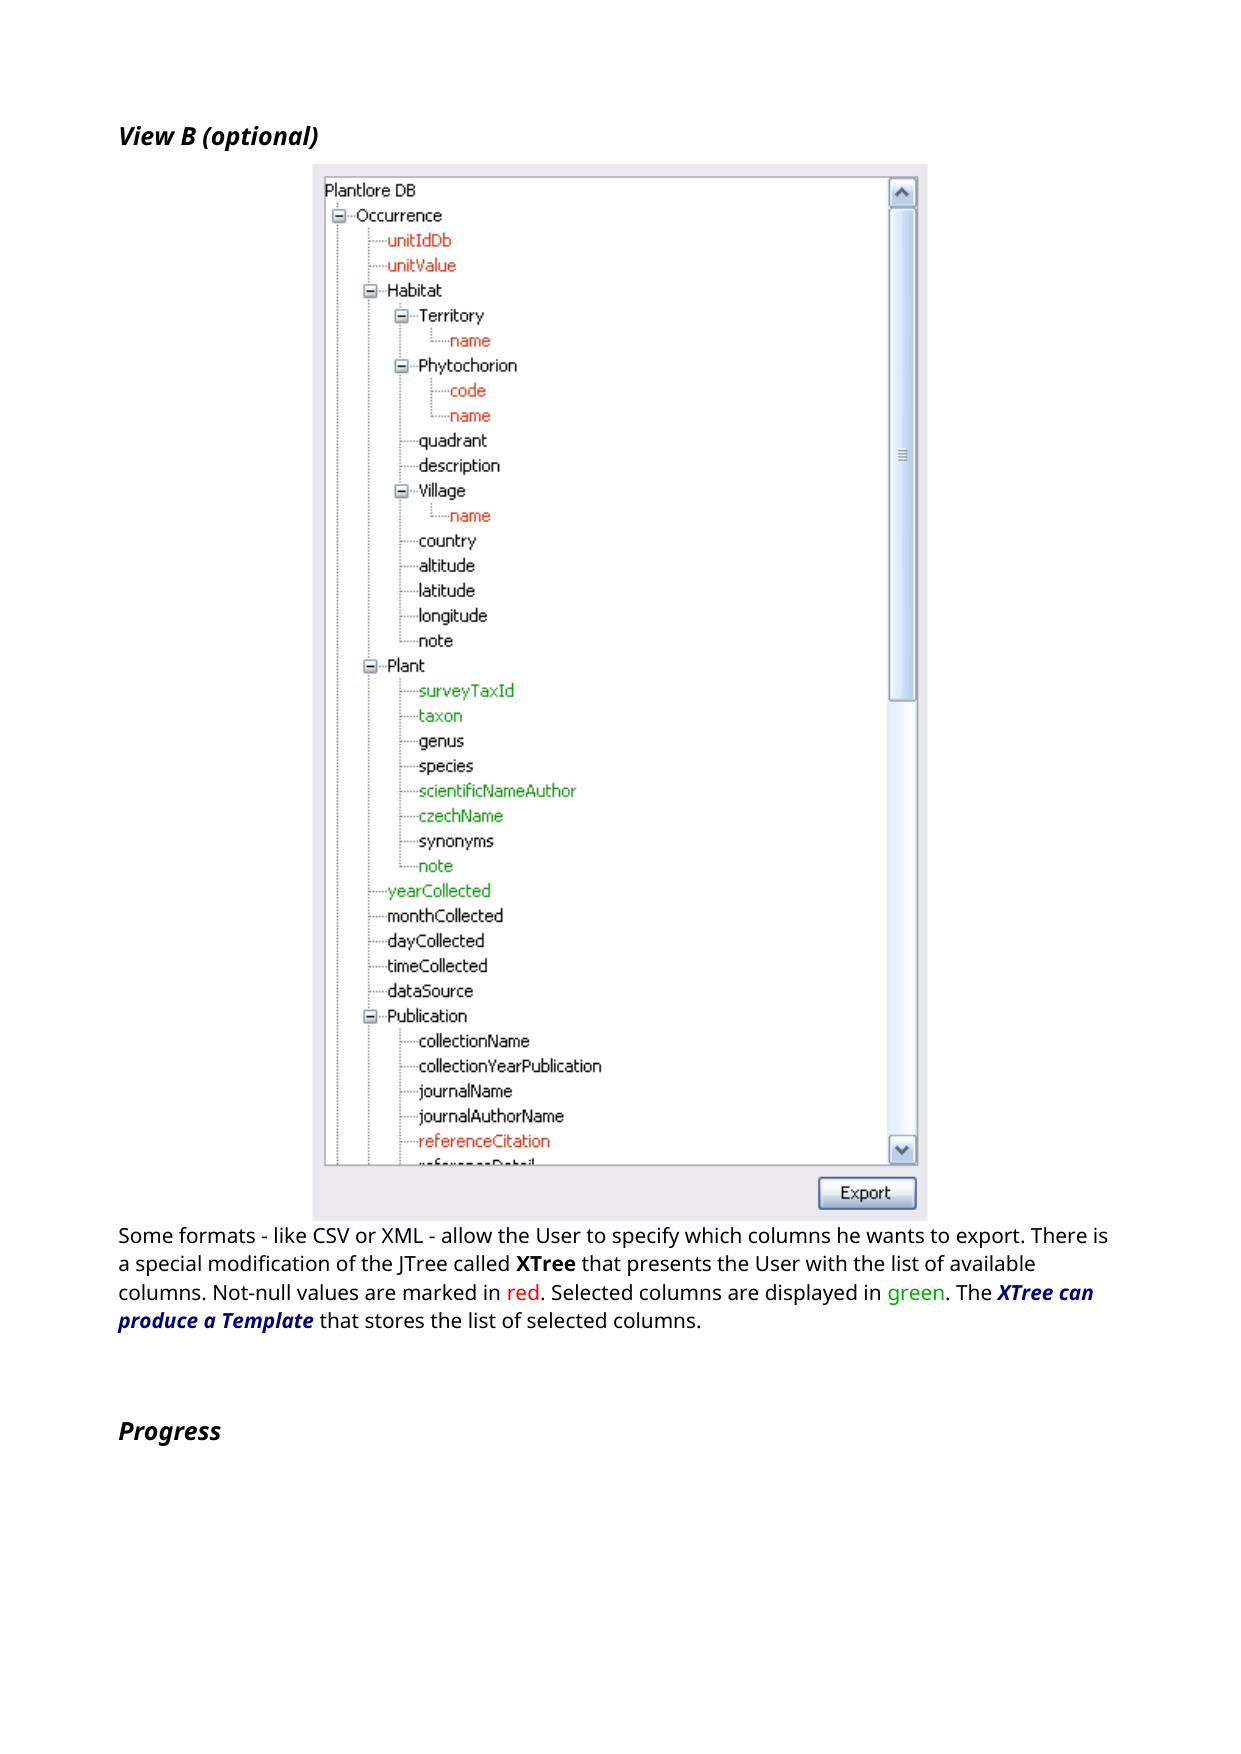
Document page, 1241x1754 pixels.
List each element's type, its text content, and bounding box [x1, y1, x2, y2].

text Some formats - like CSV or XML - allow the User to specify which columns he wants to export. There is a special modification of the JTree called XTree that presents the User with the list of available columns. Not-null values are marked in red. Selected columns are displayed in green. The XTree can produce a Template that stores the list of selected columns. [118, 165, 1122, 1335]
subtitle Progress [118, 1413, 1122, 1447]
picture [312, 164, 928, 1221]
subtitle View B (optional) [118, 118, 1122, 152]
